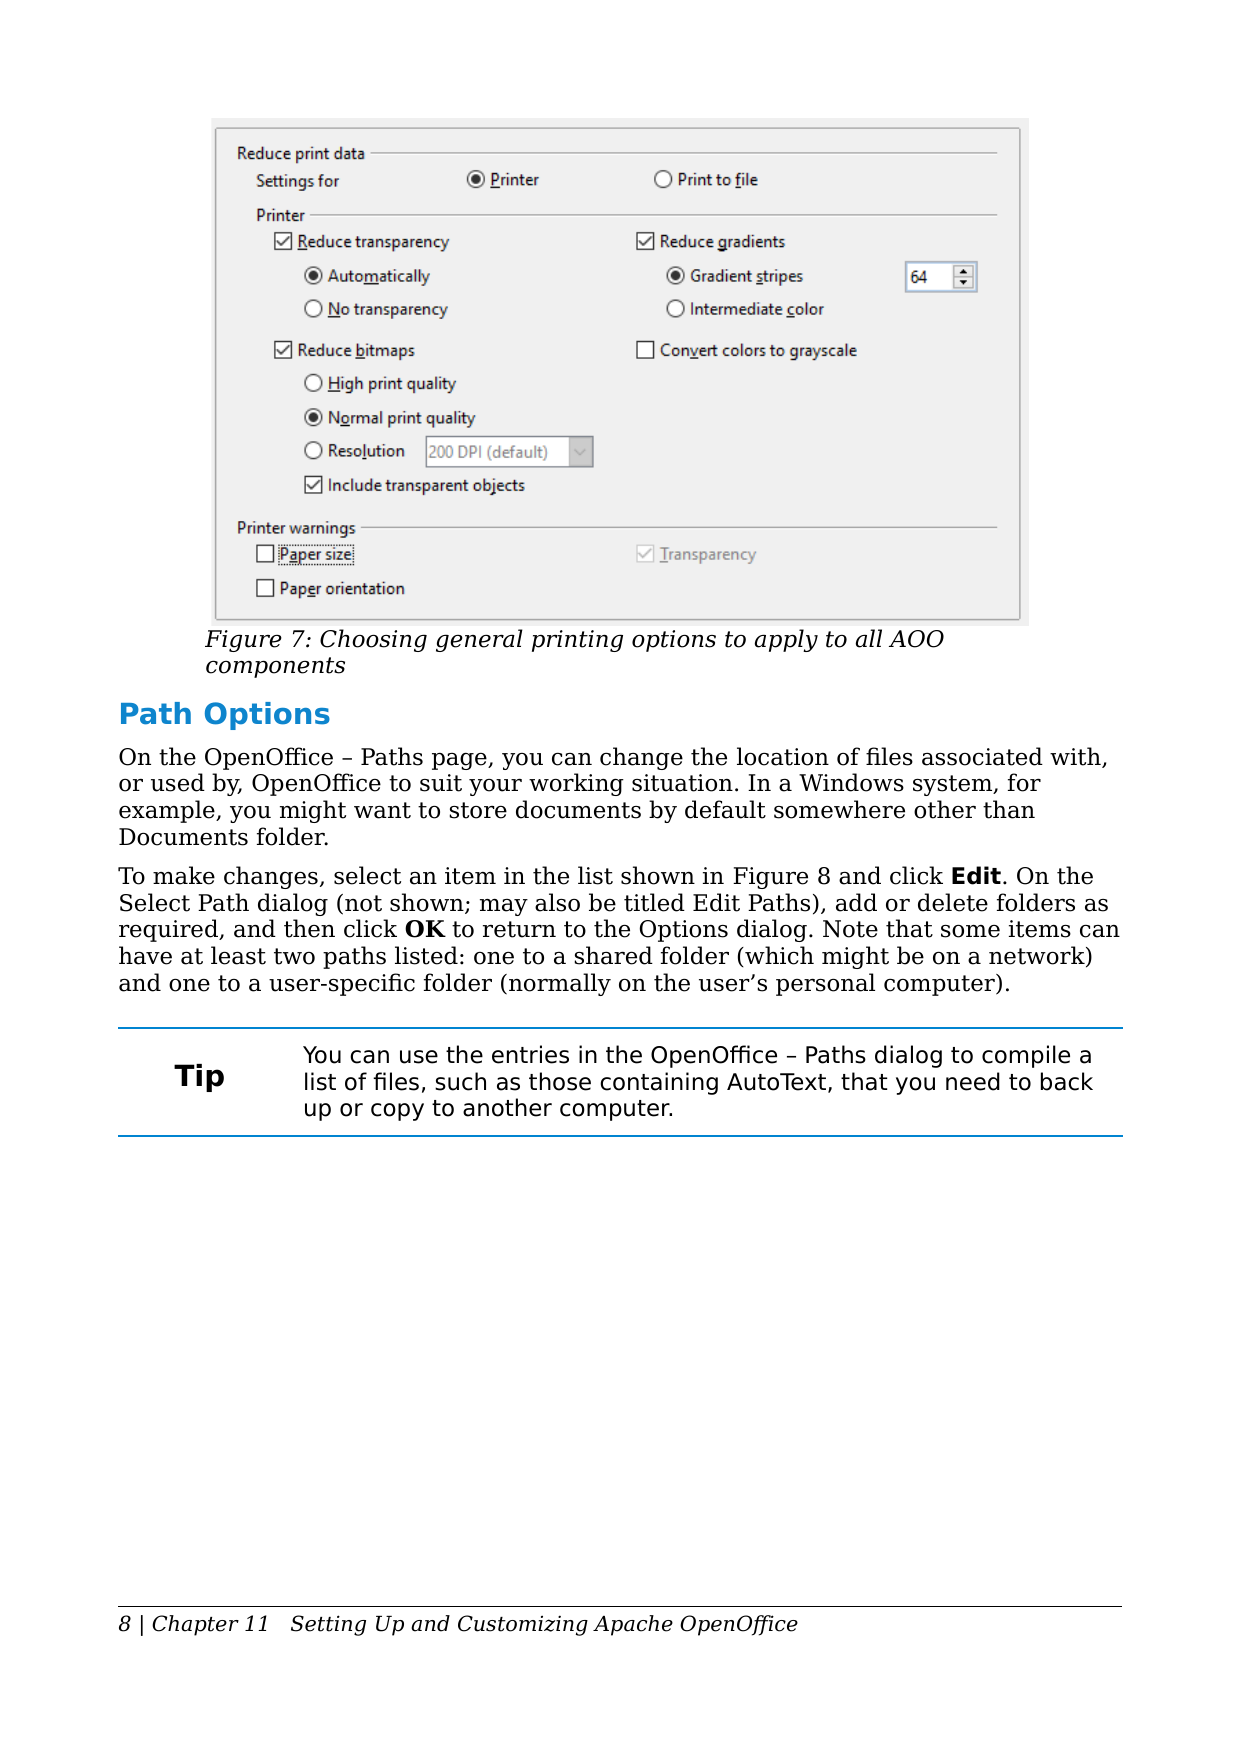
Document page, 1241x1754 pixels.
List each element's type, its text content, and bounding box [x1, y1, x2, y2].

text Figure 7: Choosing general printing options to apply to all AOO components [205, 118, 1035, 679]
text To make changes, select an item in the list shown in Figure 8 and click Edit. On the Select Path dialog (not shown; may also be titled Edit Paths), add or delete folders as required, and then click OK to return to the Options dialog. Note that some items can have at least two paths listed: one to a shared folder (which might be on a network) and one to a user-specific folder (normally on the user’s personal computer). [118, 863, 1122, 997]
subtitle Path Options [118, 697, 1122, 731]
text On the OpenOffice – Paths page, you can change the location of files associated with, or used by, OpenOffice to suit your working situation. In a Windows system, for example, you might want to store documents by default somewhere other than Documents folder. [118, 744, 1122, 851]
table_header You can use the entries in the OpenOffice – Paths dialog to compile a list of files, such as those containing AutoText, that you need to back up or copy to another computer. [281, 1029, 1122, 1135]
picture [211, 118, 1029, 626]
table_header Tip [118, 1029, 281, 1135]
